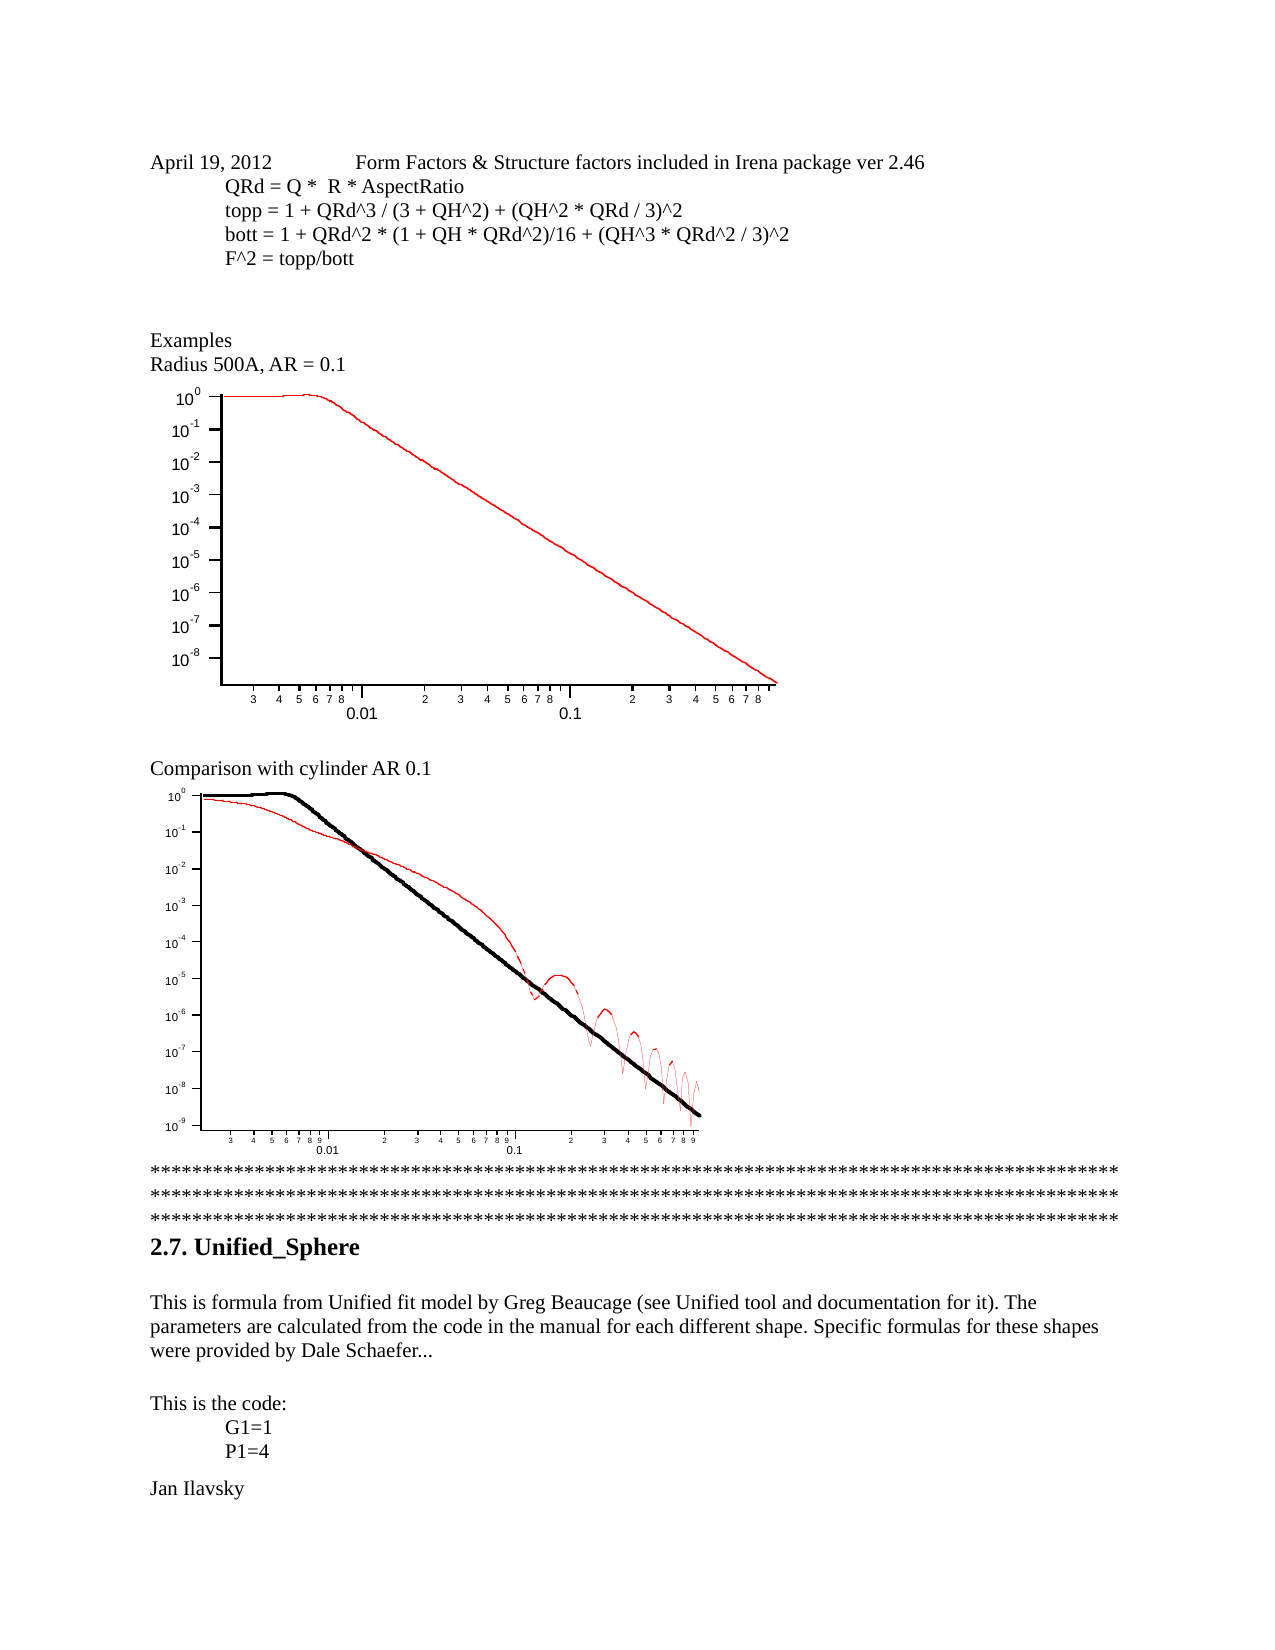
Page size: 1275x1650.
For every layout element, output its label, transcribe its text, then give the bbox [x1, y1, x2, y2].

text topp = 1 + QRd^3 / (3 + QH^2) + (QH^2 * QRd / 3)^2 [150, 198, 1125, 222]
text Radius 500A, AR = 0.1 [150, 352, 1125, 376]
text 2.7. Unified_Sphere [150, 1232, 1125, 1261]
text This is the code: [150, 1391, 1125, 1414]
text P1=4 [150, 1439, 1125, 1463]
text ********************************************************************************************* [150, 1184, 1125, 1208]
text G1=1 [150, 1414, 1125, 1439]
text This is formula from Unified fit model by Greg Beaucage (see Unified tool and documentation for it). The parameters are calculated from the code in the manual for each different shape. Specific formulas for these shapes were provided by Dale Schaefer... [150, 1289, 1125, 1362]
text QRd = Q * R * AspectRatio [150, 174, 1125, 198]
text bott = 1 + QRd^2 * (1 + QH * QRd^2)/16 + (QH^3 * QRd^2 / 3)^2 [150, 222, 1125, 246]
text Examples [150, 328, 1125, 352]
text Comparison with cylinder AR 0.1 [150, 756, 1125, 780]
text ********************************************************************************************* [150, 1160, 1125, 1184]
text F^2 = topp/bott [150, 246, 1125, 270]
text ********************************************************************************************* [150, 1208, 1125, 1232]
